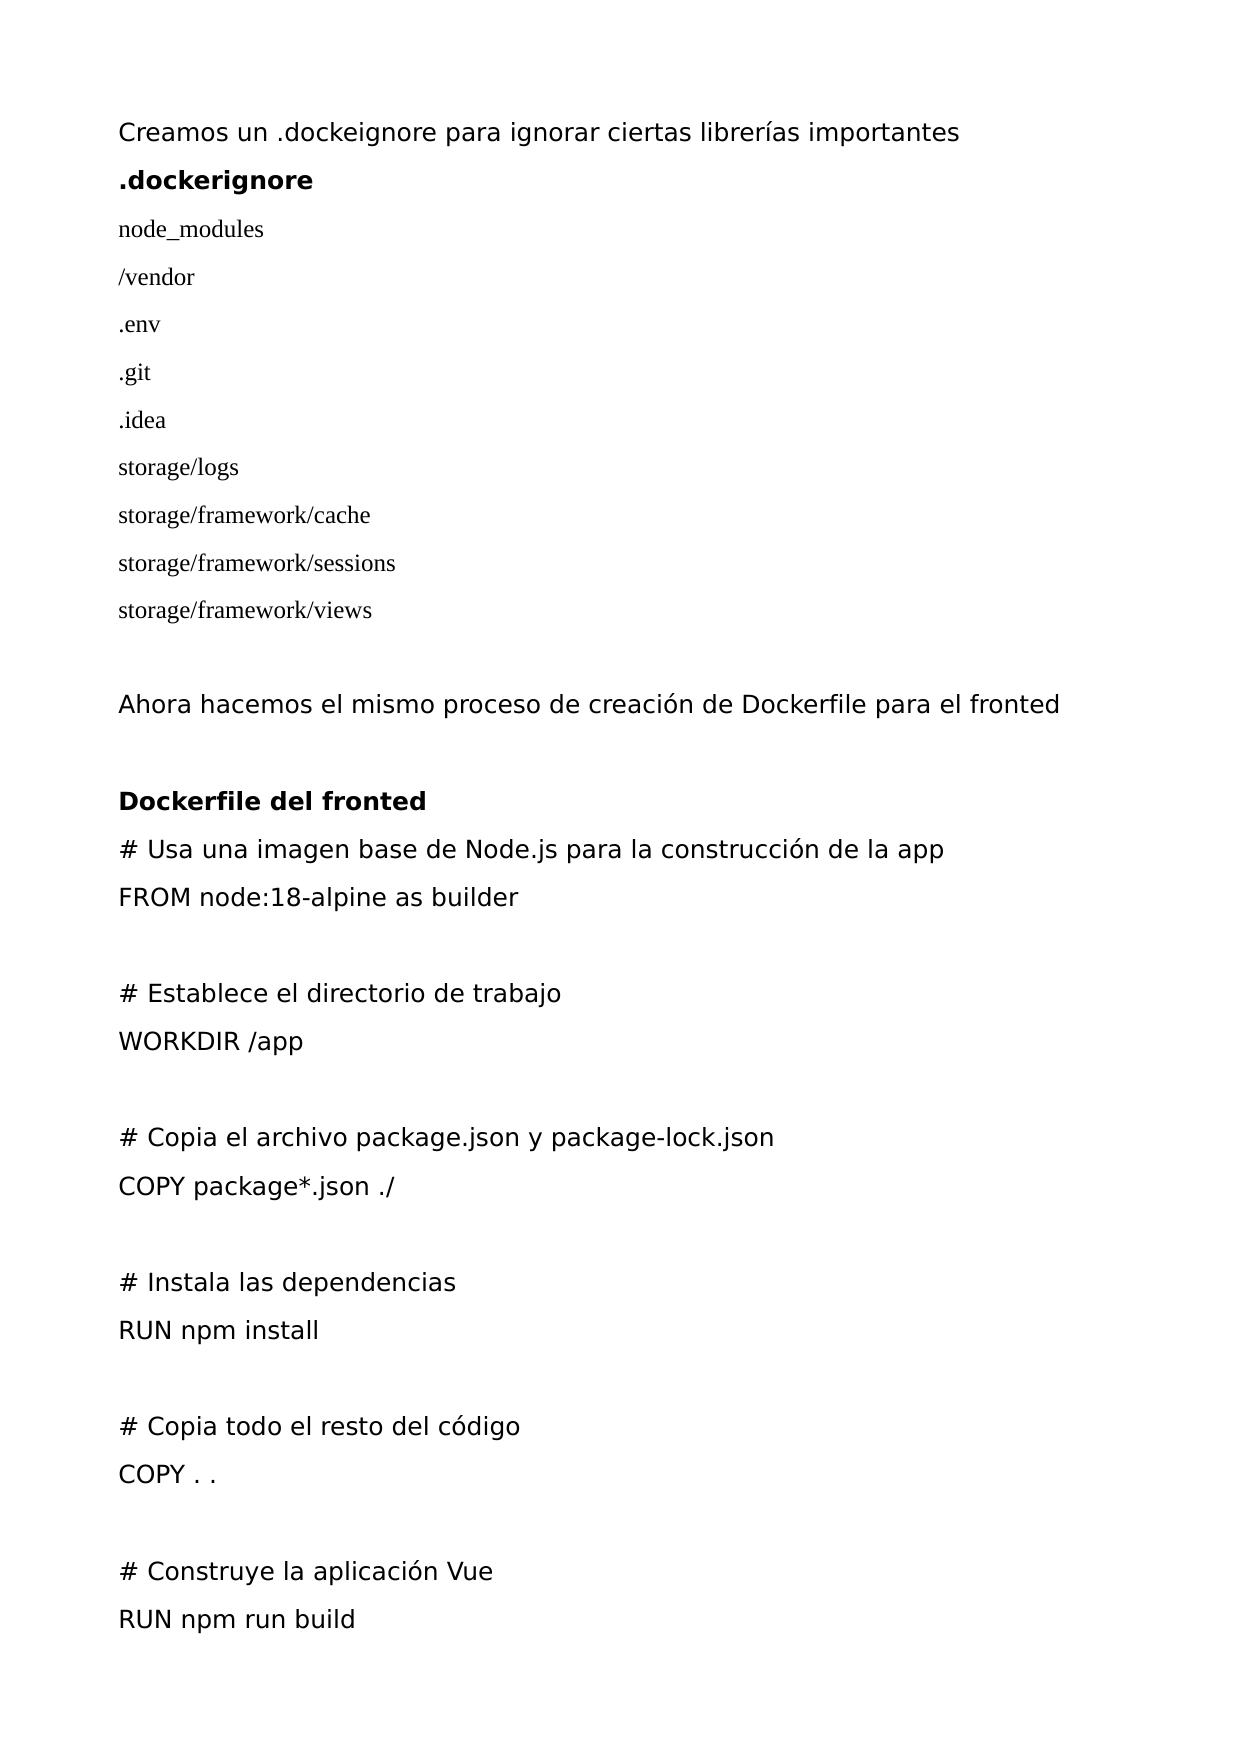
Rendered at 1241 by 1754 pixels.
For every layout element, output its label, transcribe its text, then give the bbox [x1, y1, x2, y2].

text .dockerignore [118, 166, 1122, 195]
text # Establece el directorio de trabajo [118, 979, 1122, 1008]
text # Instala las dependencias [118, 1268, 1122, 1297]
text node_modules [118, 214, 1122, 243]
text storage/logs [118, 452, 1122, 481]
text .idea [118, 405, 1122, 433]
text storage/framework/views [118, 595, 1122, 624]
text RUN npm run build [118, 1605, 1122, 1634]
text # Usa una imagen base de Node.js para la construcción de la app [118, 835, 1122, 864]
text RUN npm install [118, 1316, 1122, 1345]
text # Copia todo el resto del código [118, 1412, 1122, 1441]
text Creamos un .dockeignore para ignorar ciertas librerías importantes [118, 118, 1122, 147]
text storage/framework/sessions [118, 548, 1122, 576]
text .env [118, 309, 1122, 338]
text .git [118, 357, 1122, 386]
text storage/framework/cache [118, 500, 1122, 529]
text COPY package*.json ./ [118, 1172, 1122, 1201]
text Dockerfile del fronted [118, 787, 1122, 816]
text WORKDIR /app [118, 1027, 1122, 1056]
text FROM node:18-alpine as builder [118, 883, 1122, 912]
text /vendor [118, 262, 1122, 291]
text Ahora hacemos el mismo proceso de creación de Dockerfile para el fronted [118, 690, 1122, 719]
text # Copia el archivo package.json y package-lock.json [118, 1123, 1122, 1153]
text # Construye la aplicación Vue [118, 1557, 1122, 1586]
text COPY . . [118, 1460, 1122, 1489]
